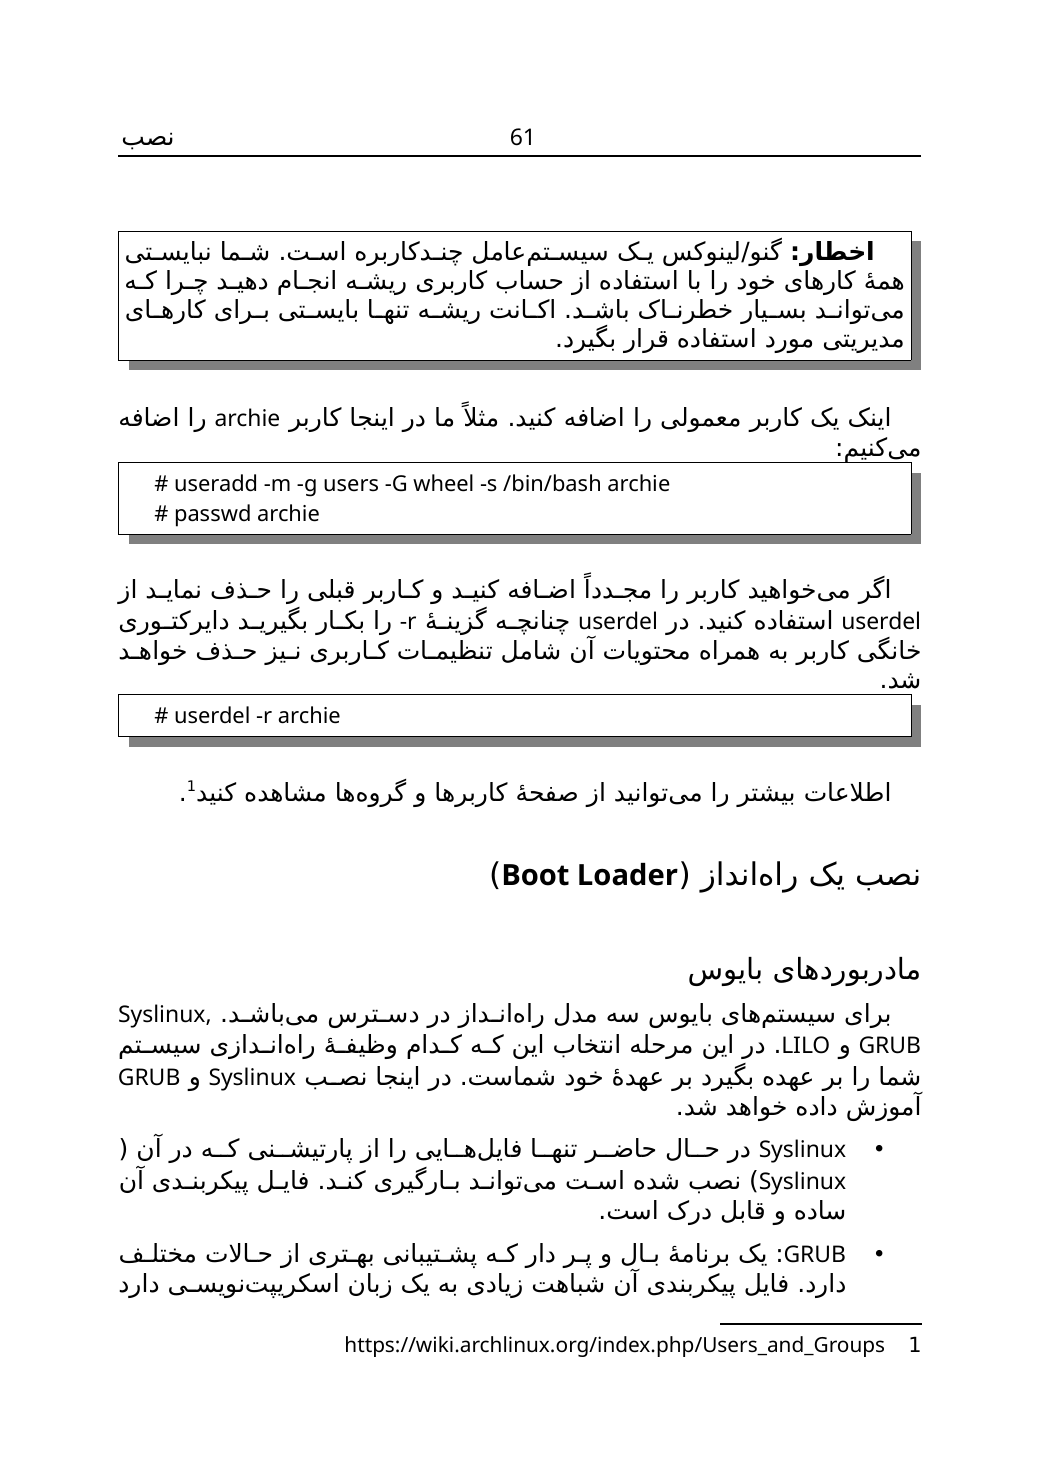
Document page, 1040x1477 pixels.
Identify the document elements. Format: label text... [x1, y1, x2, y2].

text اینک یک کاربر معمولی را اضافه کنید. مثلاً ما در اینجا کاربر archie را اضافه می‌کنیم: [118, 402, 921, 462]
text اگر می‌خواهید کاربر را مجدداً اضافه کنید و کاربر قبلی را حذف نماید از userdel استفاده کنید. در userdel چنانچه گزینهٔ ‎-r را بکار بگیرید دایرکتوری خانگی کاربر به همراه محتویات آن شامل تنظیمات کاربری نیز حذف خواهد شد. [118, 576, 921, 694]
text https://wiki.archlinux.org/index.php/Users_and_Groups [118, 1330, 921, 1358]
table_header # userdel -r archie [119, 695, 911, 736]
table_header # useradd -m -g users -G wheel -s /bin/bash archie # passwd archie [119, 463, 911, 534]
text برای سیستم‌های بایوس سه مدل راه‌انداز در دسترس می‌باشد. Syslinux, GRUB و LILO. در این مرحله انتخاب این که کدام وظیفهٔ راه‌اندازی سیستم شما را بر عهده بگیرد بر عهدهٔ خود شماست. در اینجا نصب Syslinux و GRUB آموزش داده خواهد شد. [118, 998, 921, 1121]
subtitle نصب یک راه‌انداز (Boot Loader) [118, 854, 921, 893]
table_header اخطار: گنو/لینوکس یک سیستم‌عامل چندکاربره است. شما نبایستی همهٔ کارهای خود را با استفاده از حساب کاربری ریشه انجام دهید چرا که می‌تواند بسیار خطرناک باشد. اکانت ریشه تنها بایستی برای کارهای مدیریتی مورد استفاده قرار بگیرد. [119, 232, 911, 360]
subtitle مادربوردهای بایوس [118, 952, 921, 986]
list GRUB: یک برنامهٔ بال و پر دار که پشتیبانی بهتری از حالات مختلف دارد. فایل پیکربندی آن شباهت زیادی به یک زبان اسکریپت‌نویسی دارد که ممکن است برای تازه‌کارها مشکل باشد. برای این دسته از افراد پیشنهاد می‌شود که این فایل را به صورت خودکار بسازند. [118, 1237, 884, 1298]
text اطلاعات بیشتر را می‌توانید از صفحهٔ کاربرها و گروه‌ها مشاهده کنید. [118, 778, 921, 807]
list Syslinux در حال حاضر تنها فایل‌هایی را از پارتیشنی که در آن (Syslinux) نصب شده است می‌تواند بارگیری کند. فایل پیکربندی آن ساده و قابل درک است. [118, 1133, 884, 1225]
